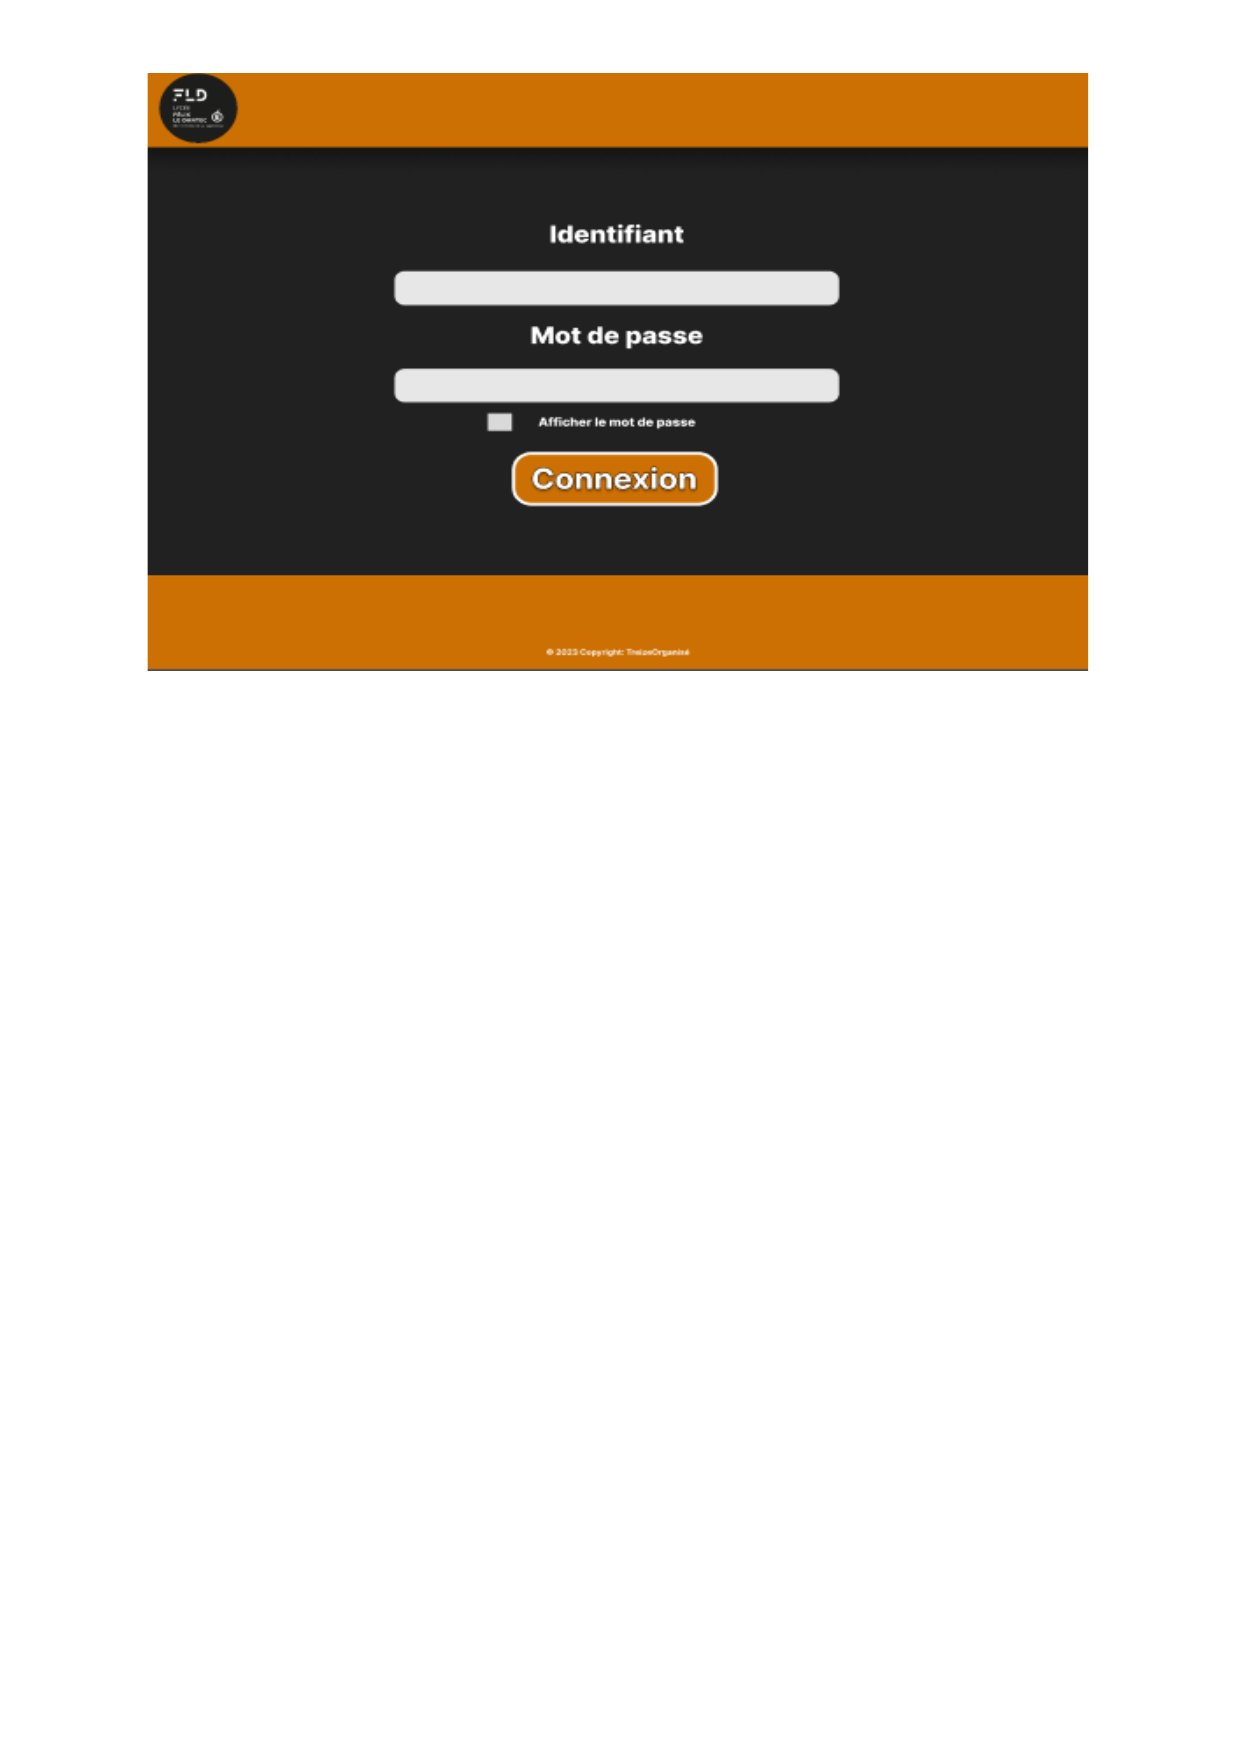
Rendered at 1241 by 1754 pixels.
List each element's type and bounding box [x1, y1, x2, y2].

picture [147, 73, 1089, 671]
